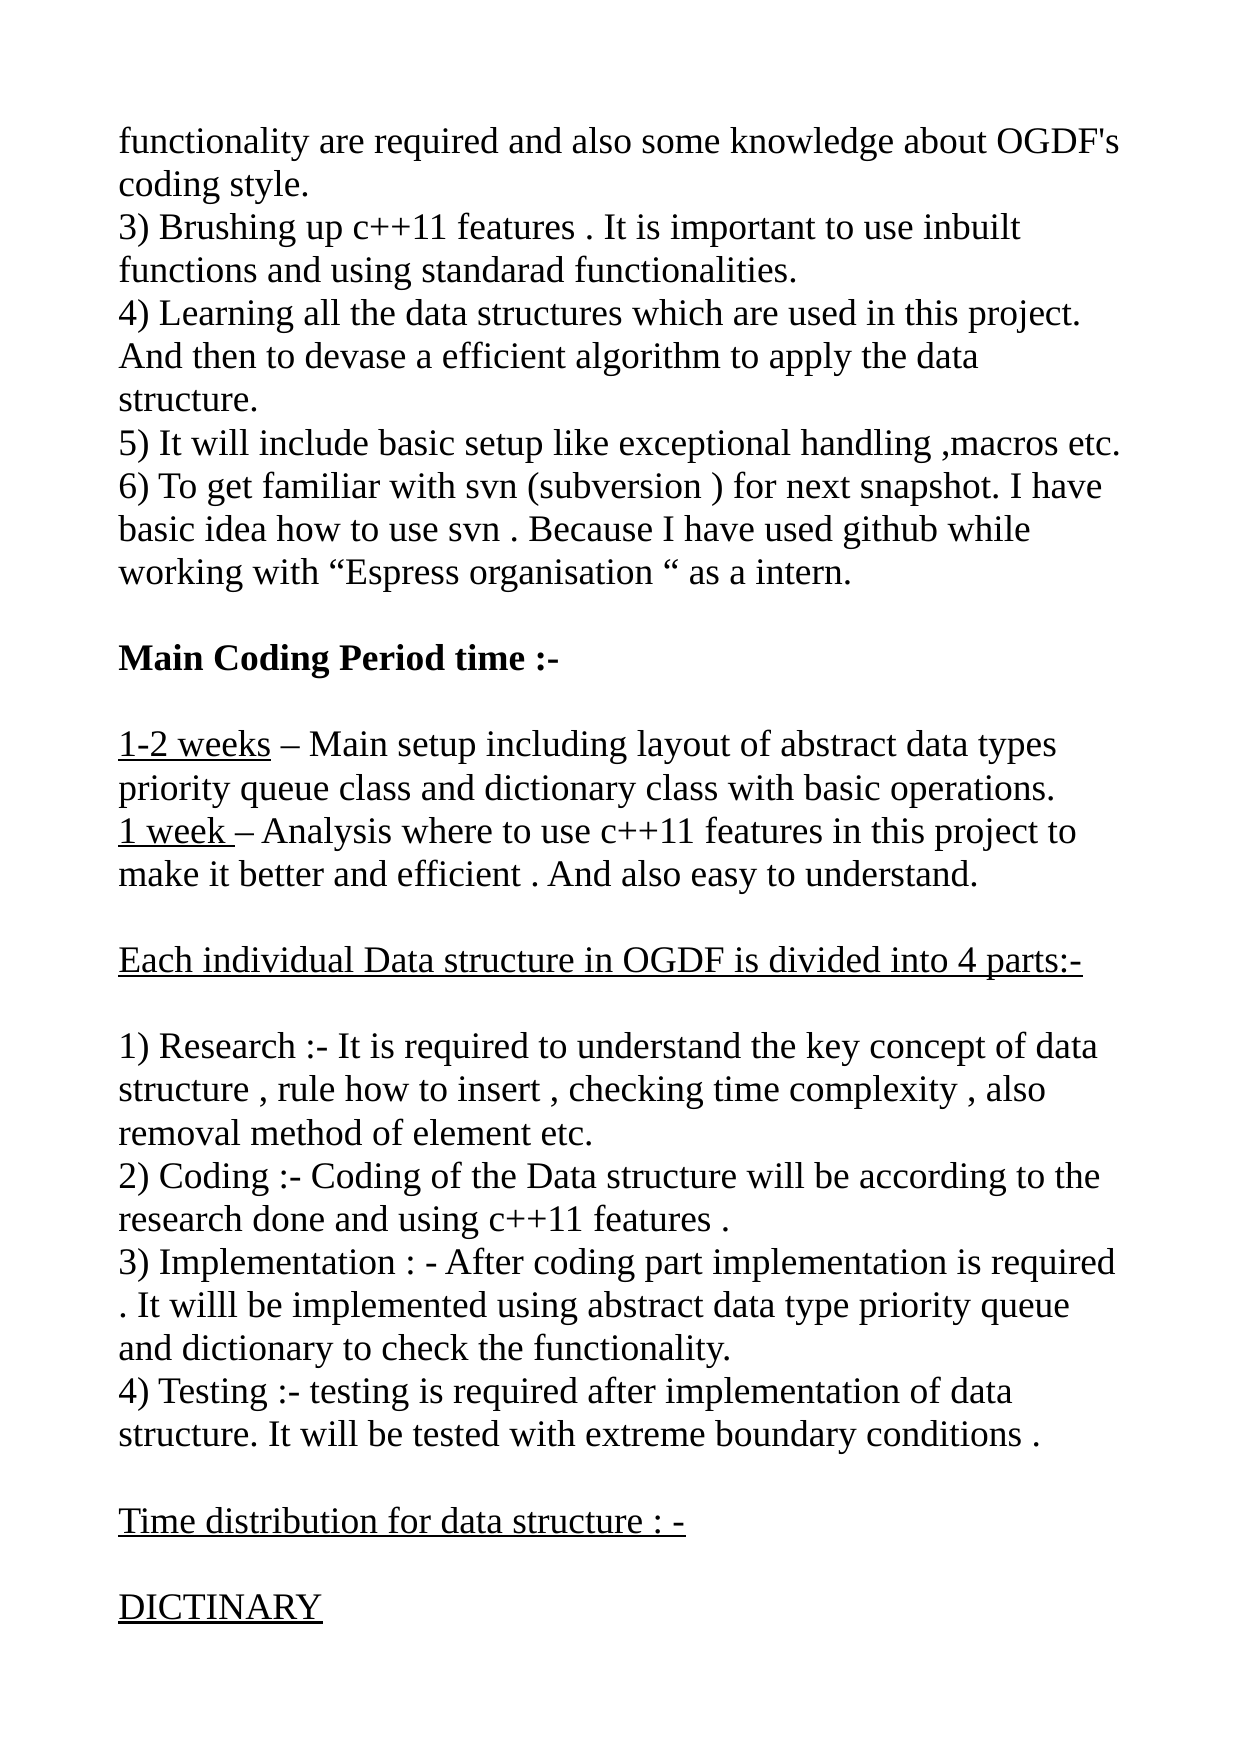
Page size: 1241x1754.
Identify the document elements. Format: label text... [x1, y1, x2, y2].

text 6) To get familiar with svn (subversion ) for next snapshot. I have basic idea how to use svn . Because I have used github while working with “Espress organisation “ as a intern. [118, 463, 1122, 592]
text 2) Coding :- Coding of the Data structure will be according to the research done and using c++11 features . [118, 1153, 1122, 1239]
text 3) Brushing up c++11 features . It is important to use inbuilt functions and using standarad functionalities. [118, 204, 1122, 291]
text Each individual Data structure in OGDF is divided into 4 parts:- [118, 937, 1122, 981]
text 1 week – Analysis where to use c++11 features in this project to make it better and efficient . And also easy to understand. [118, 808, 1122, 894]
text functionality are required and also some knowledge about OGDF's [118, 118, 1122, 161]
text Time distribution for data structure : - [118, 1498, 1122, 1541]
text 1) Research :- It is required to understand the key concept of data structure , rule how to insert , checking time complexity , also removal method of element etc. [118, 1024, 1122, 1153]
text 3) Implementation : - After coding part implementation is required . It willl be implemented using abstract data type priority queue and dictionary to check the functionality. [118, 1239, 1122, 1369]
text 4) Learning all the data structures which are used in this project. And then to devase a efficient algorithm to apply the data structure. [118, 291, 1122, 420]
text 1-2 weeks – Main setup including layout of abstract data types priority queue class and dictionary class with basic operations. [118, 722, 1122, 808]
text 5) It will include basic setup like exceptional handling ,macros etc. [118, 420, 1122, 463]
text DICTINARY [118, 1584, 1122, 1627]
text coding style. [118, 161, 1122, 204]
text Main Coding Period time :- [118, 636, 1122, 679]
text 4) Testing :- testing is required after implementation of data structure. It will be tested with extreme boundary conditions . [118, 1369, 1122, 1455]
